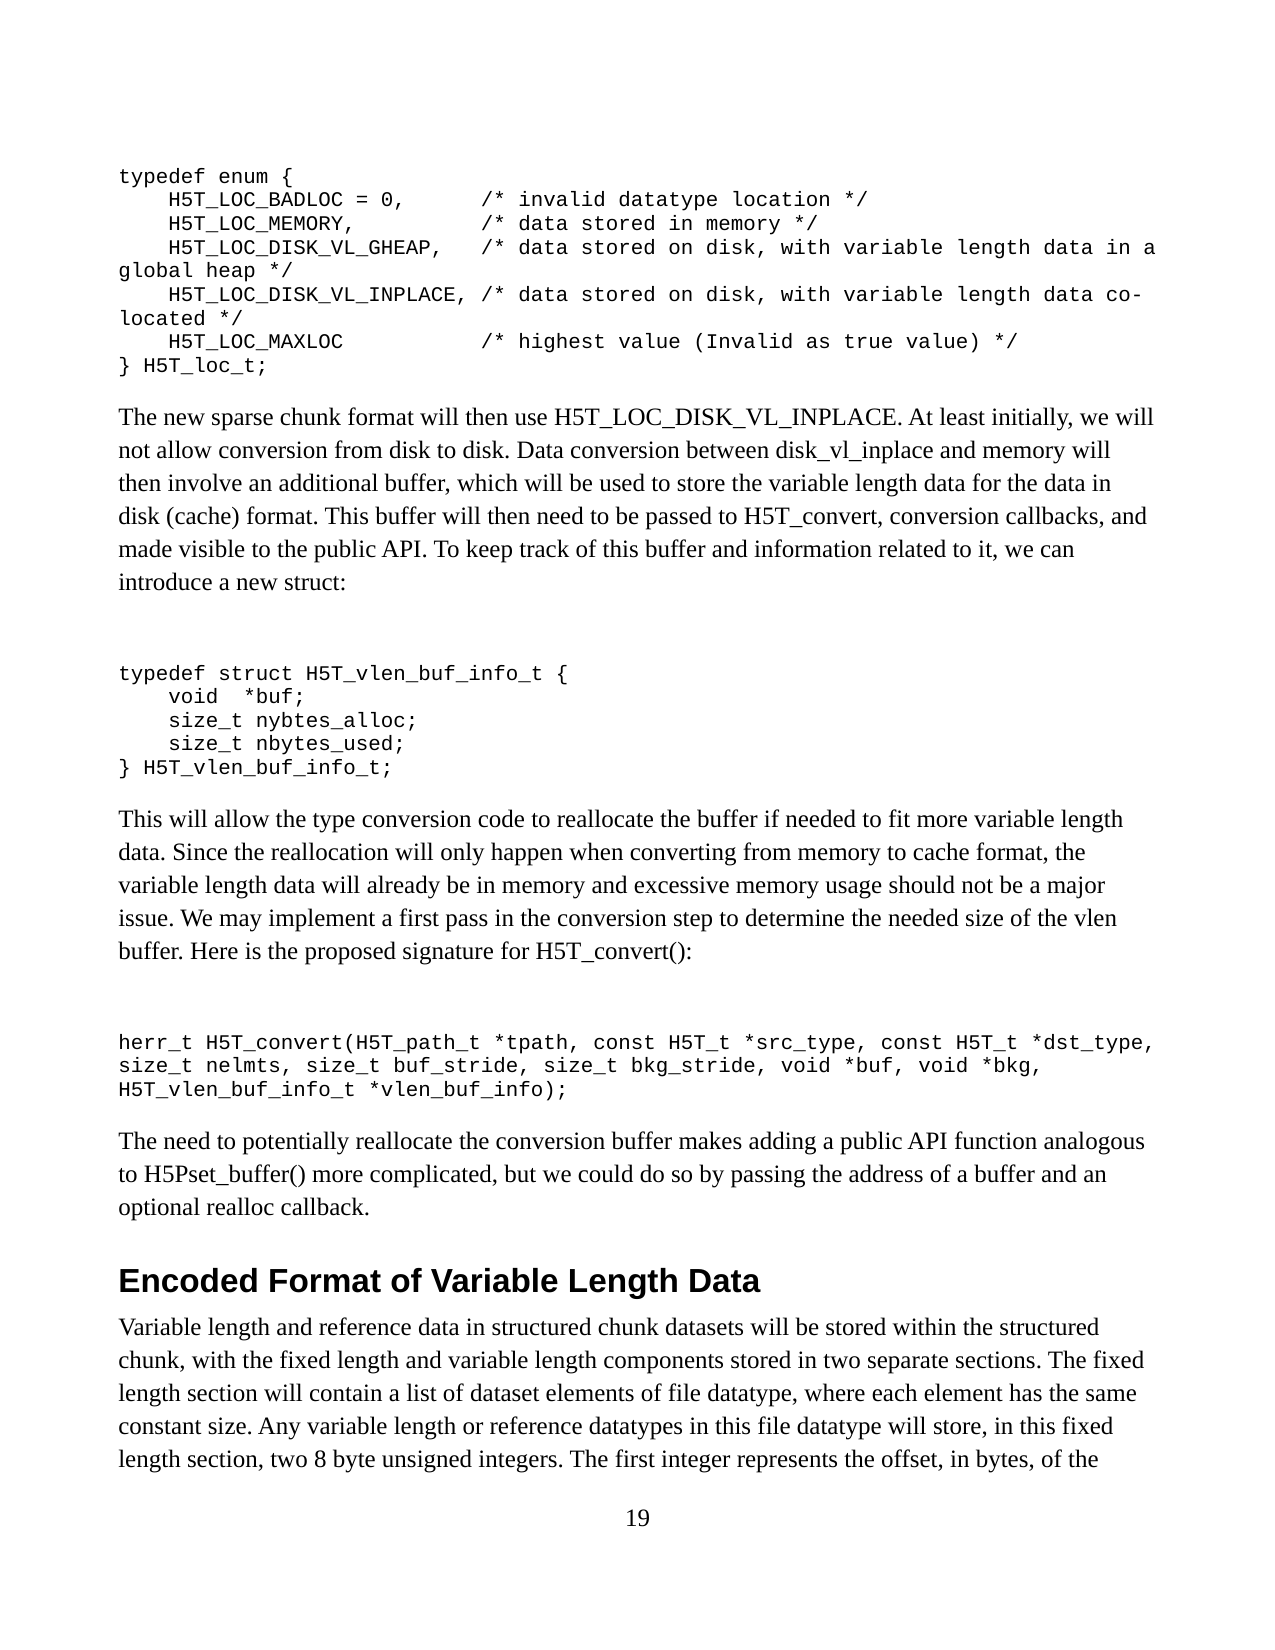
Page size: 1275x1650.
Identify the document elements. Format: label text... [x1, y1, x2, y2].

text } H5T_vlen_buf_info_t; [118, 757, 1157, 781]
text H5T_LOC_DISK_VL_GHEAP, /* data stored on disk, with variable length data in a global heap */ [118, 237, 1157, 284]
text The new sparse chunk format will then use H5T_LOC_DISK_VL_INPLACE. At least initially, we will not allow conversion from disk to disk. Data conversion between disk_vl_inplace and memory will then involve an additional buffer, which will be used to store the variable length data for the data in disk (cache) format. This buffer will then need to be passed to H5T_convert, conversion callbacks, and made visible to the public API. To keep track of this buffer and information related to it, we can introduce a new struct: [118, 402, 1157, 596]
text typedef struct H5T_vlen_buf_info_t { [118, 662, 1157, 686]
subtitle Encoded Format of Variable Length Data [118, 1261, 1157, 1299]
text } H5T_loc_t; [118, 355, 1157, 378]
text H5T_LOC_DISK_VL_INPLACE, /* data stored on disk, with variable length data co-located */ [118, 284, 1157, 331]
text H5T_LOC_BADLOC = 0, /* invalid datatype location */ [118, 189, 1157, 213]
text void *buf; [118, 686, 1157, 710]
text size_t nbytes_used; [118, 733, 1157, 757]
text size_t nybtes_alloc; [118, 710, 1157, 733]
text H5T_LOC_MEMORY, /* data stored in memory */ [118, 213, 1157, 237]
text typedef enum { [118, 166, 1157, 189]
text herr_t H5T_convert(H5T_path_t *tpath, const H5T_t *src_type, const H5T_t *dst_type, size_t nelmts, size_t buf_stride, size_t bkg_stride, void *buf, void *bkg, H5T_vlen_buf_info_t *vlen_buf_info); [118, 1032, 1157, 1103]
text Variable length and reference data in structured chunk datasets will be stored within the structured chunk, with the fixed length and variable length components stored in two separate sections. The fixed length section will contain a list of dataset elements of file datatype, where each element has the same constant size. Any variable length or reference datatypes in this file datatype will store, in this fixed length section, two 8 byte unsigned integers. The first integer represents the offset, in bytes, of the [118, 1312, 1157, 1472]
text H5T_LOC_MAXLOC /* highest value (Invalid as true value) */ [118, 331, 1157, 355]
text The need to potentially reallocate the conversion buffer makes adding a public API function analogous to H5Pset_buffer() more complicated, but we could do so by passing the address of a buffer and an optional realloc callback. [118, 1126, 1157, 1221]
text This will allow the type conversion code to reallocate the buffer if needed to fit more variable length data. Since the reallocation will only happen when converting from memory to cache format, the variable length data will already be in memory and excessive memory usage should not be a major issue. We may implement a first pass in the conversion step to determine the needed size of the vlen buffer. Here is the proposed signature for H5T_convert(): [118, 804, 1157, 965]
